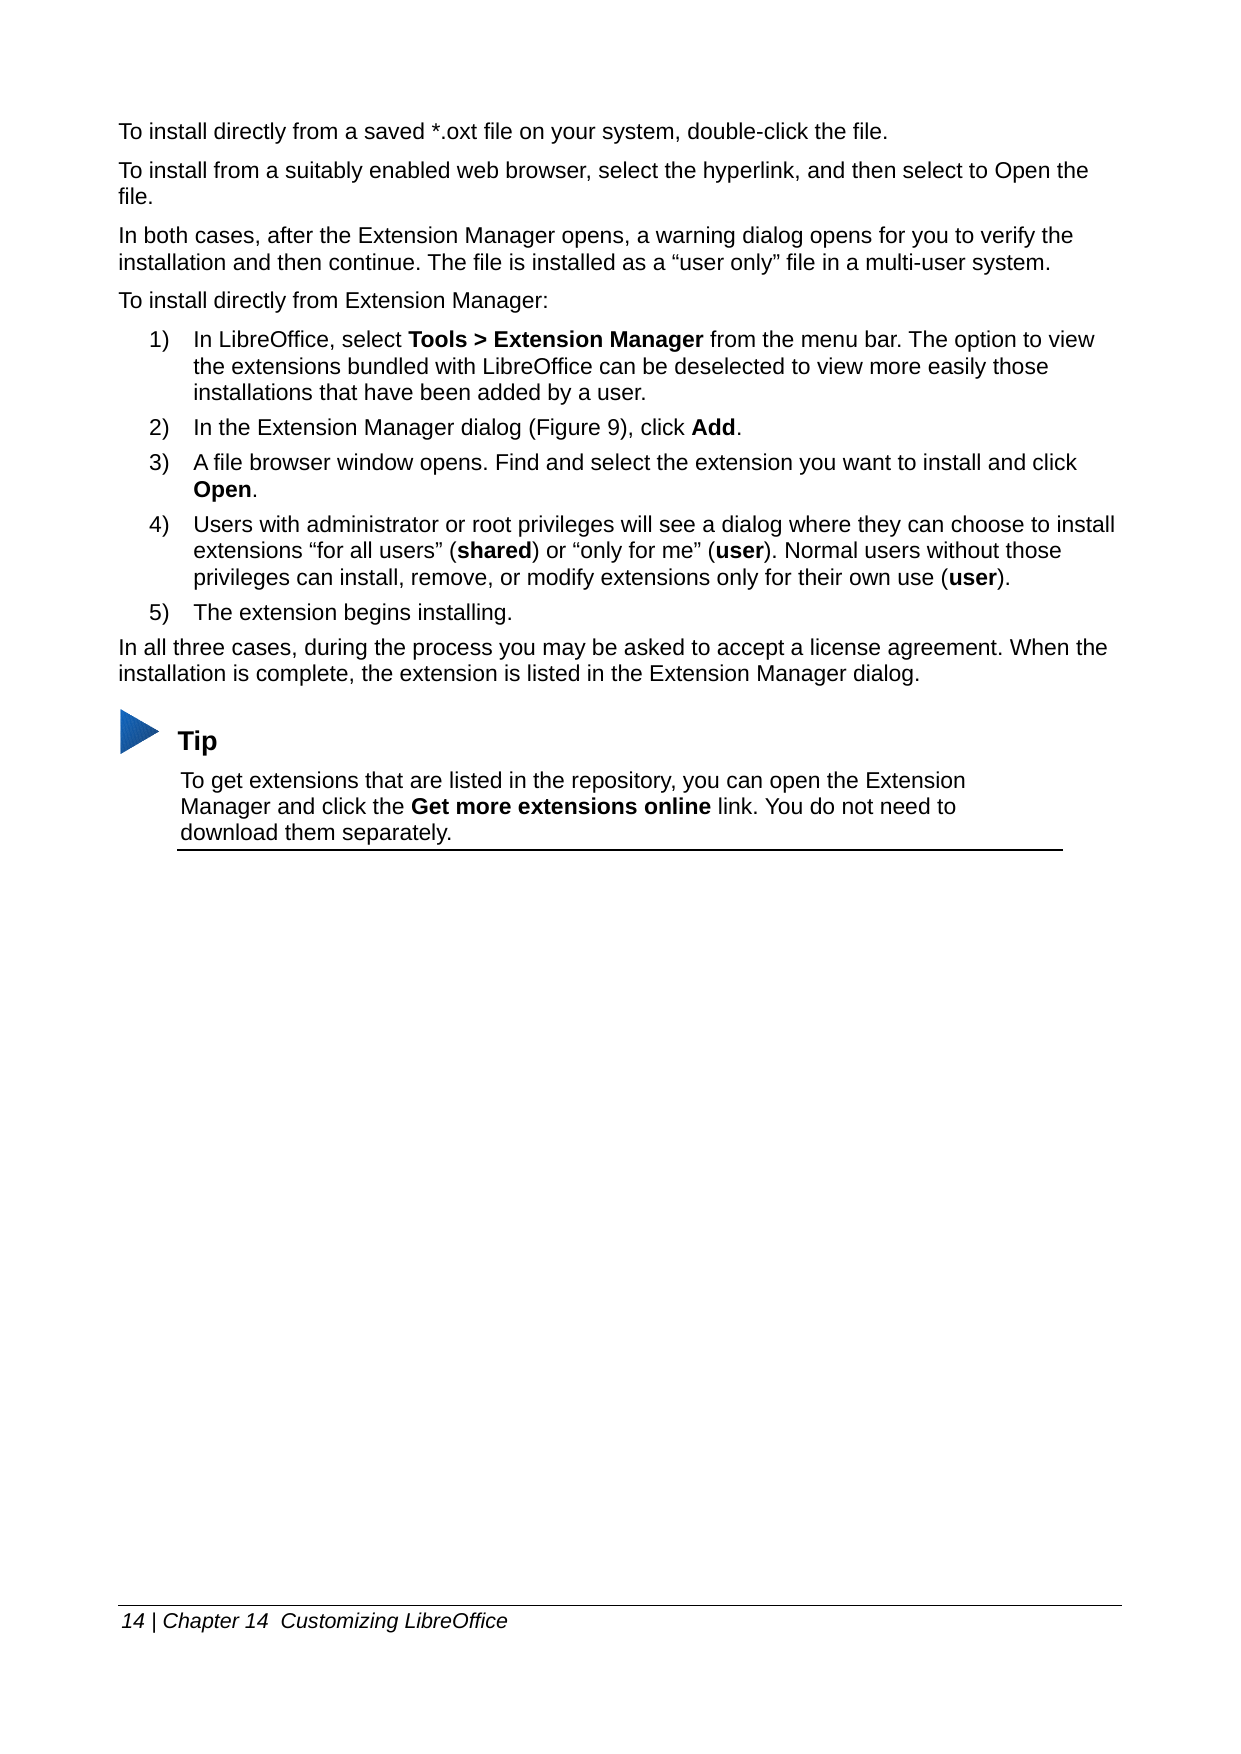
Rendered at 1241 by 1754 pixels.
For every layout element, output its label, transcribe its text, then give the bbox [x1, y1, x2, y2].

text To install from a suitably enabled web browser, select the hyperlink, and then select to Open the file. [118, 157, 1122, 210]
list In LibreOffice, select Tools > Extension Manager from the menu bar. The option to view the extensions bundled with LibreOffice can be deselected to view more easily those installations that have been added by a user. [169, 326, 1122, 405]
list The extension begins installing. [169, 599, 1122, 625]
list A file browser window opens. Find and select the extension you want to install and click Open. [169, 449, 1122, 502]
text In both cases, after the Extension Manager opens, a warning dialog opens for you to verify the installation and then continue. The file is installed as a “user only” file in a multi-user system. [118, 222, 1122, 275]
subtitle Tip [118, 707, 1122, 756]
text To install directly from Extension Manager: [118, 287, 1122, 314]
list Users with administrator or root privileges will see a dialog where they can choose to install extensions “for all users” (shared) or “only for me” (user). Normal users without those privileges can install, remove, or modify extensions only for their own use (user). [169, 511, 1122, 590]
text In all three cases, during the process you may be asked to accept a license agreement. When the installation is complete, the extension is listed in the Extension Manager dialog. [118, 634, 1122, 687]
text To get extensions that are listed in the repository, you can open the Extension Manager and click the Get more extensions online link. You do not need to download them separately. [177, 764, 1063, 849]
list In the Extension Manager dialog (Figure 9), click Add. [169, 414, 1122, 441]
text To install directly from a saved *.oxt file on your system, double-click the file. [118, 118, 1122, 144]
